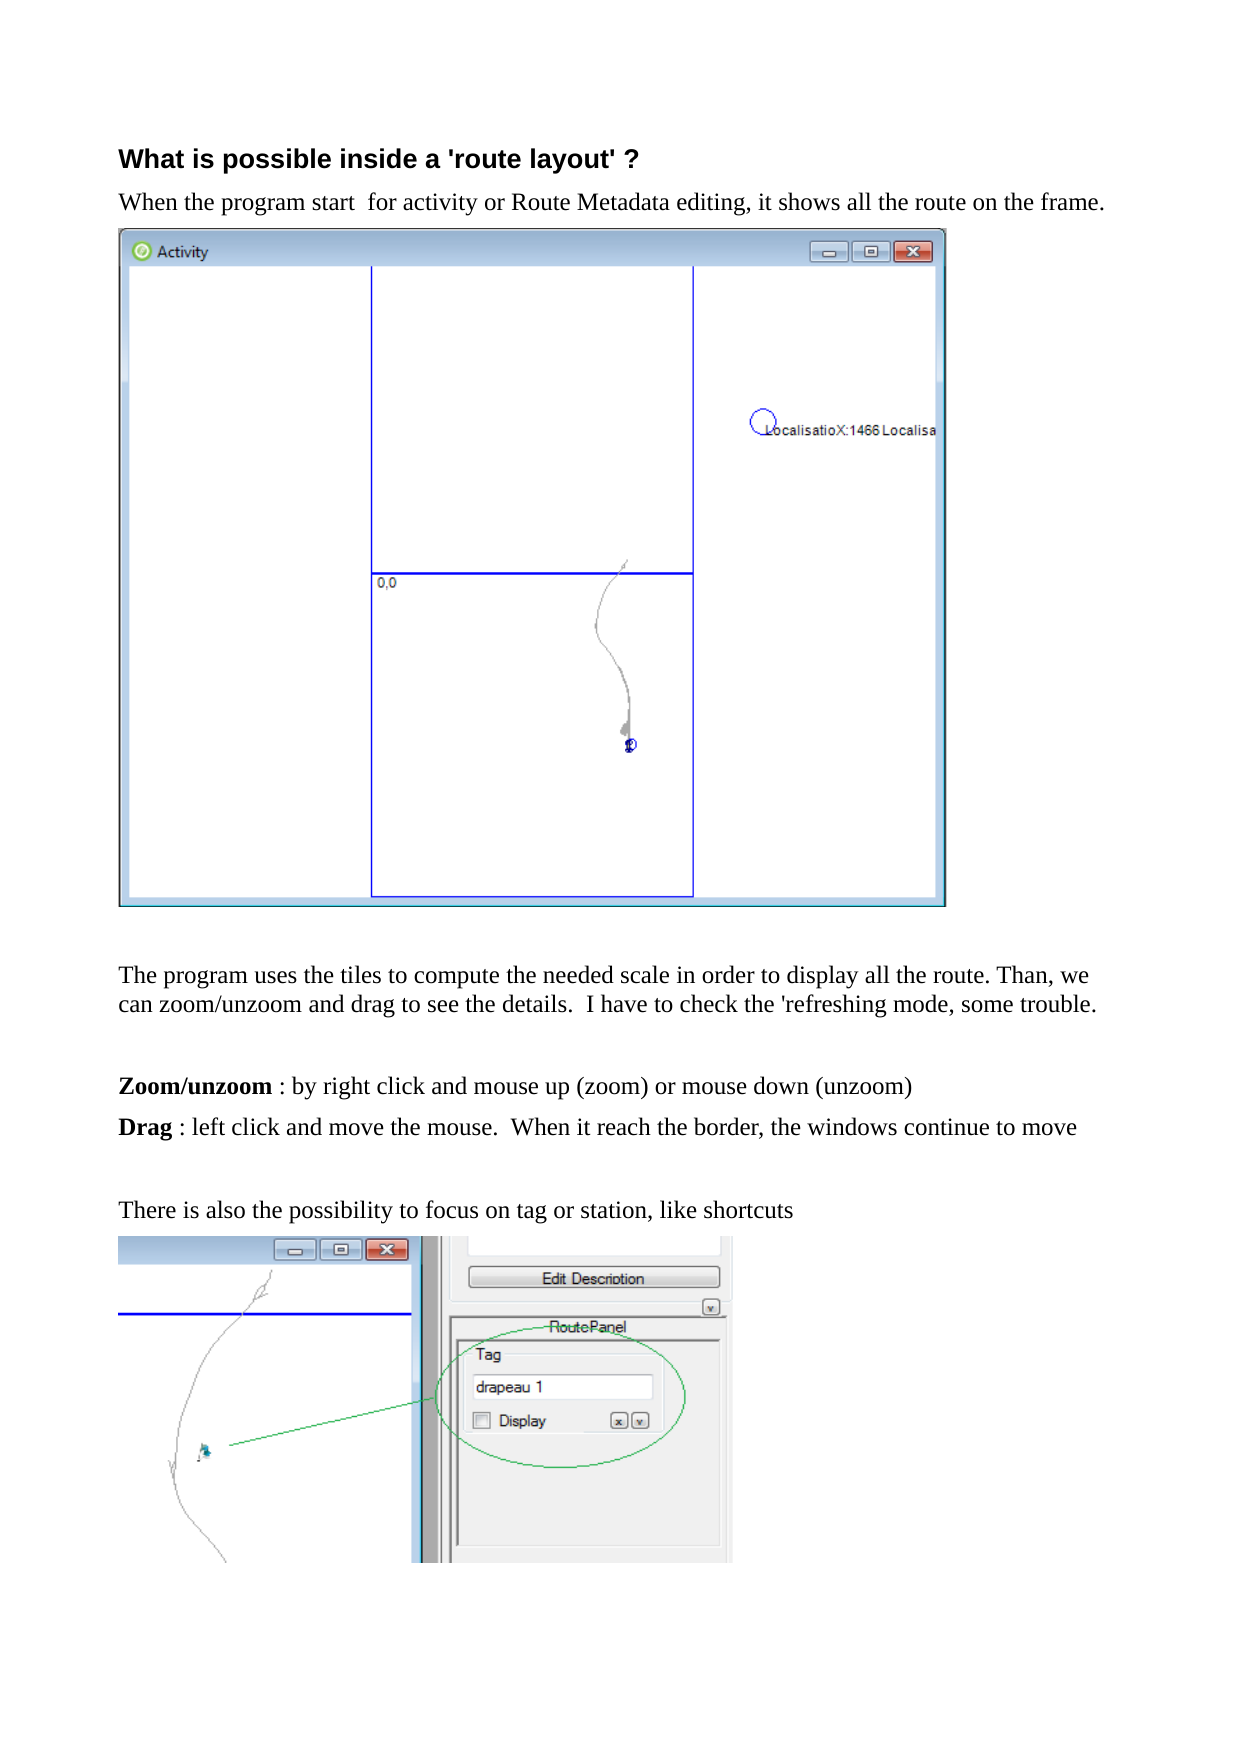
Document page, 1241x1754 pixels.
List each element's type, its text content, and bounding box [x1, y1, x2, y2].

text There is also the possibility to focus on tag or station, like shortcuts [118, 1195, 1122, 1224]
text The program uses the tiles to compute the needed scale in order to display all the route. Than, we can zoom/unzoom and drag to see the details. I have to check the 'refreshing mode, some trouble. [118, 960, 1122, 1017]
text When the program start for activity or Route Metadata editing, it shows all the route on the frame. [118, 187, 1122, 216]
text Zoom/unzoom : by right click and mouse up (zoom) or mouse down (unzoom) [118, 1071, 1122, 1100]
text Drag : left click and move the mouse. When it reach the border, the windows continue to move [118, 1112, 1122, 1141]
subtitle What is possible inside a 'route layout' ? [118, 143, 1122, 174]
